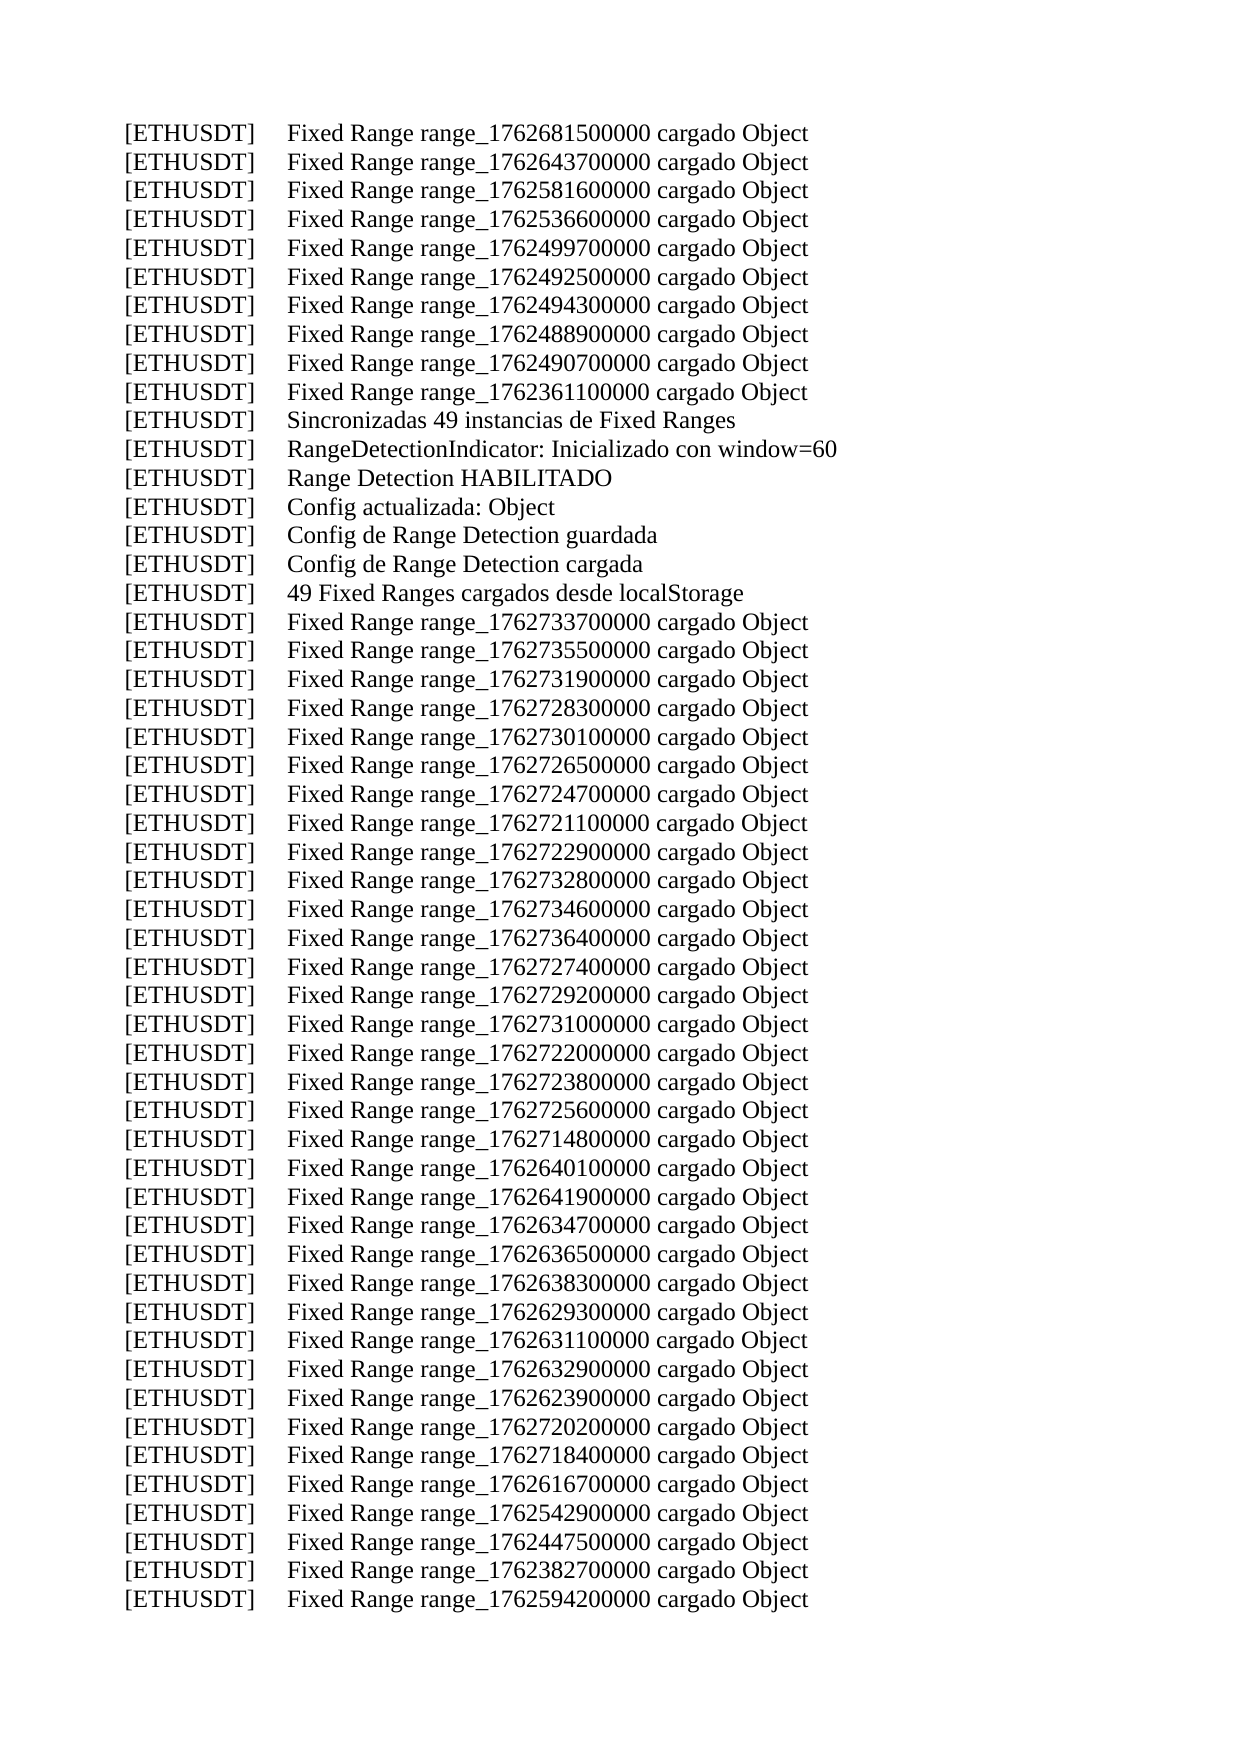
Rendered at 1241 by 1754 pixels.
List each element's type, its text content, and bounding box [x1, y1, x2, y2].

text [ETHUSDT] ✅ Fixed Range range_1762492500000 cargado Object [118, 262, 1122, 291]
text [ETHUSDT] ✅ Fixed Range range_1762714800000 cargado Object [118, 1124, 1122, 1153]
text [ETHUSDT] ✅ Fixed Range range_1762735500000 cargado Object [118, 636, 1122, 664]
text [ETHUSDT] ✅ Fixed Range range_1762382700000 cargado Object [118, 1556, 1122, 1584]
text [ETHUSDT] ✅ Fixed Range range_1762490700000 cargado Object [118, 348, 1122, 377]
text [ETHUSDT] ✅ Fixed Range range_1762725600000 cargado Object [118, 1096, 1122, 1124]
text [ETHUSDT] ✅ Fixed Range range_1762542900000 cargado Object [118, 1498, 1122, 1527]
text [ETHUSDT] ✅ Fixed Range range_1762732800000 cargado Object [118, 866, 1122, 894]
text [ETHUSDT] ✅ Fixed Range range_1762581600000 cargado Object [118, 176, 1122, 204]
text [ETHUSDT] ✅ Fixed Range range_1762721100000 cargado Object [118, 808, 1122, 837]
text [ETHUSDT] ✅ Fixed Range range_1762643700000 cargado Object [118, 147, 1122, 176]
text [ETHUSDT] ✅ Fixed Range range_1762361100000 cargado Object [118, 377, 1122, 406]
text [ETHUSDT] ✅ Fixed Range range_1762722900000 cargado Object [118, 837, 1122, 866]
text [ETHUSDT] ✅ Fixed Range range_1762727400000 cargado Object [118, 952, 1122, 981]
text [ETHUSDT] ✅ Fixed Range range_1762631100000 cargado Object [118, 1326, 1122, 1354]
text [ETHUSDT] ✅ Fixed Range range_1762629300000 cargado Object [118, 1297, 1122, 1326]
text [ETHUSDT] ✅ Fixed Range range_1762681500000 cargado Object [118, 118, 1122, 147]
text [ETHUSDT] 💾 Config de Range Detection guardada [118, 521, 1122, 549]
text [ETHUSDT] 🔄 Sincronizadas 49 instancias de Fixed Ranges [118, 406, 1122, 434]
text [ETHUSDT] 📂 49 Fixed Ranges cargados desde localStorage [118, 578, 1122, 607]
text [ETHUSDT] ✅ Fixed Range range_1762638300000 cargado Object [118, 1268, 1122, 1297]
text [ETHUSDT] ✅ Fixed Range range_1762499700000 cargado Object [118, 233, 1122, 262]
text [ETHUSDT] ✅ Fixed Range range_1762720200000 cargado Object [118, 1412, 1122, 1441]
text [ETHUSDT] ✅ Fixed Range range_1762641900000 cargado Object [118, 1182, 1122, 1211]
text [ETHUSDT] 🎯 RangeDetectionIndicator: Inicializado con window=60 [118, 434, 1122, 463]
text [ETHUSDT] ✅ Fixed Range range_1762494300000 cargado Object [118, 291, 1122, 319]
text [ETHUSDT] 📂 Config de Range Detection cargada [118, 549, 1122, 578]
text [ETHUSDT] ✅ Fixed Range range_1762536600000 cargado Object [118, 204, 1122, 233]
text [ETHUSDT] ✅ Fixed Range range_1762447500000 cargado Object [118, 1527, 1122, 1556]
text [ETHUSDT] ✅ Fixed Range range_1762636500000 cargado Object [118, 1239, 1122, 1268]
text [ETHUSDT] ✅ Fixed Range range_1762623900000 cargado Object [118, 1383, 1122, 1412]
text [ETHUSDT] ✅ Fixed Range range_1762726500000 cargado Object [118, 751, 1122, 779]
text [ETHUSDT] ✅ Fixed Range range_1762730100000 cargado Object [118, 722, 1122, 751]
text [ETHUSDT] ✅ Fixed Range range_1762731000000 cargado Object [118, 1009, 1122, 1038]
text [ETHUSDT] ✅ Fixed Range range_1762736400000 cargado Object [118, 923, 1122, 952]
text [ETHUSDT] ✅ Fixed Range range_1762731900000 cargado Object [118, 664, 1122, 693]
text [ETHUSDT] ✅ Fixed Range range_1762728300000 cargado Object [118, 693, 1122, 722]
text [ETHUSDT] ✅ Fixed Range range_1762634700000 cargado Object [118, 1211, 1122, 1239]
text [ETHUSDT] ✅ Fixed Range range_1762734600000 cargado Object [118, 894, 1122, 923]
text [ETHUSDT] ✅ Fixed Range range_1762729200000 cargado Object [118, 981, 1122, 1009]
text [ETHUSDT] ✅ Fixed Range range_1762632900000 cargado Object [118, 1354, 1122, 1383]
text [ETHUSDT] ✅ Fixed Range range_1762594200000 cargado Object [118, 1584, 1122, 1613]
text [ETHUSDT] 🎯 Config actualizada: Object [118, 492, 1122, 521]
text [ETHUSDT] ✅ Fixed Range range_1762718400000 cargado Object [118, 1441, 1122, 1469]
text [ETHUSDT] 🎯 Range Detection HABILITADO [118, 463, 1122, 492]
text [ETHUSDT] ✅ Fixed Range range_1762722000000 cargado Object [118, 1038, 1122, 1067]
text [ETHUSDT] ✅ Fixed Range range_1762640100000 cargado Object [118, 1153, 1122, 1182]
text [ETHUSDT] ✅ Fixed Range range_1762723800000 cargado Object [118, 1067, 1122, 1096]
text [ETHUSDT] ✅ Fixed Range range_1762724700000 cargado Object [118, 779, 1122, 808]
text [ETHUSDT] ✅ Fixed Range range_1762616700000 cargado Object [118, 1469, 1122, 1498]
text [ETHUSDT] ✅ Fixed Range range_1762733700000 cargado Object [118, 607, 1122, 636]
text [ETHUSDT] ✅ Fixed Range range_1762488900000 cargado Object [118, 319, 1122, 348]
